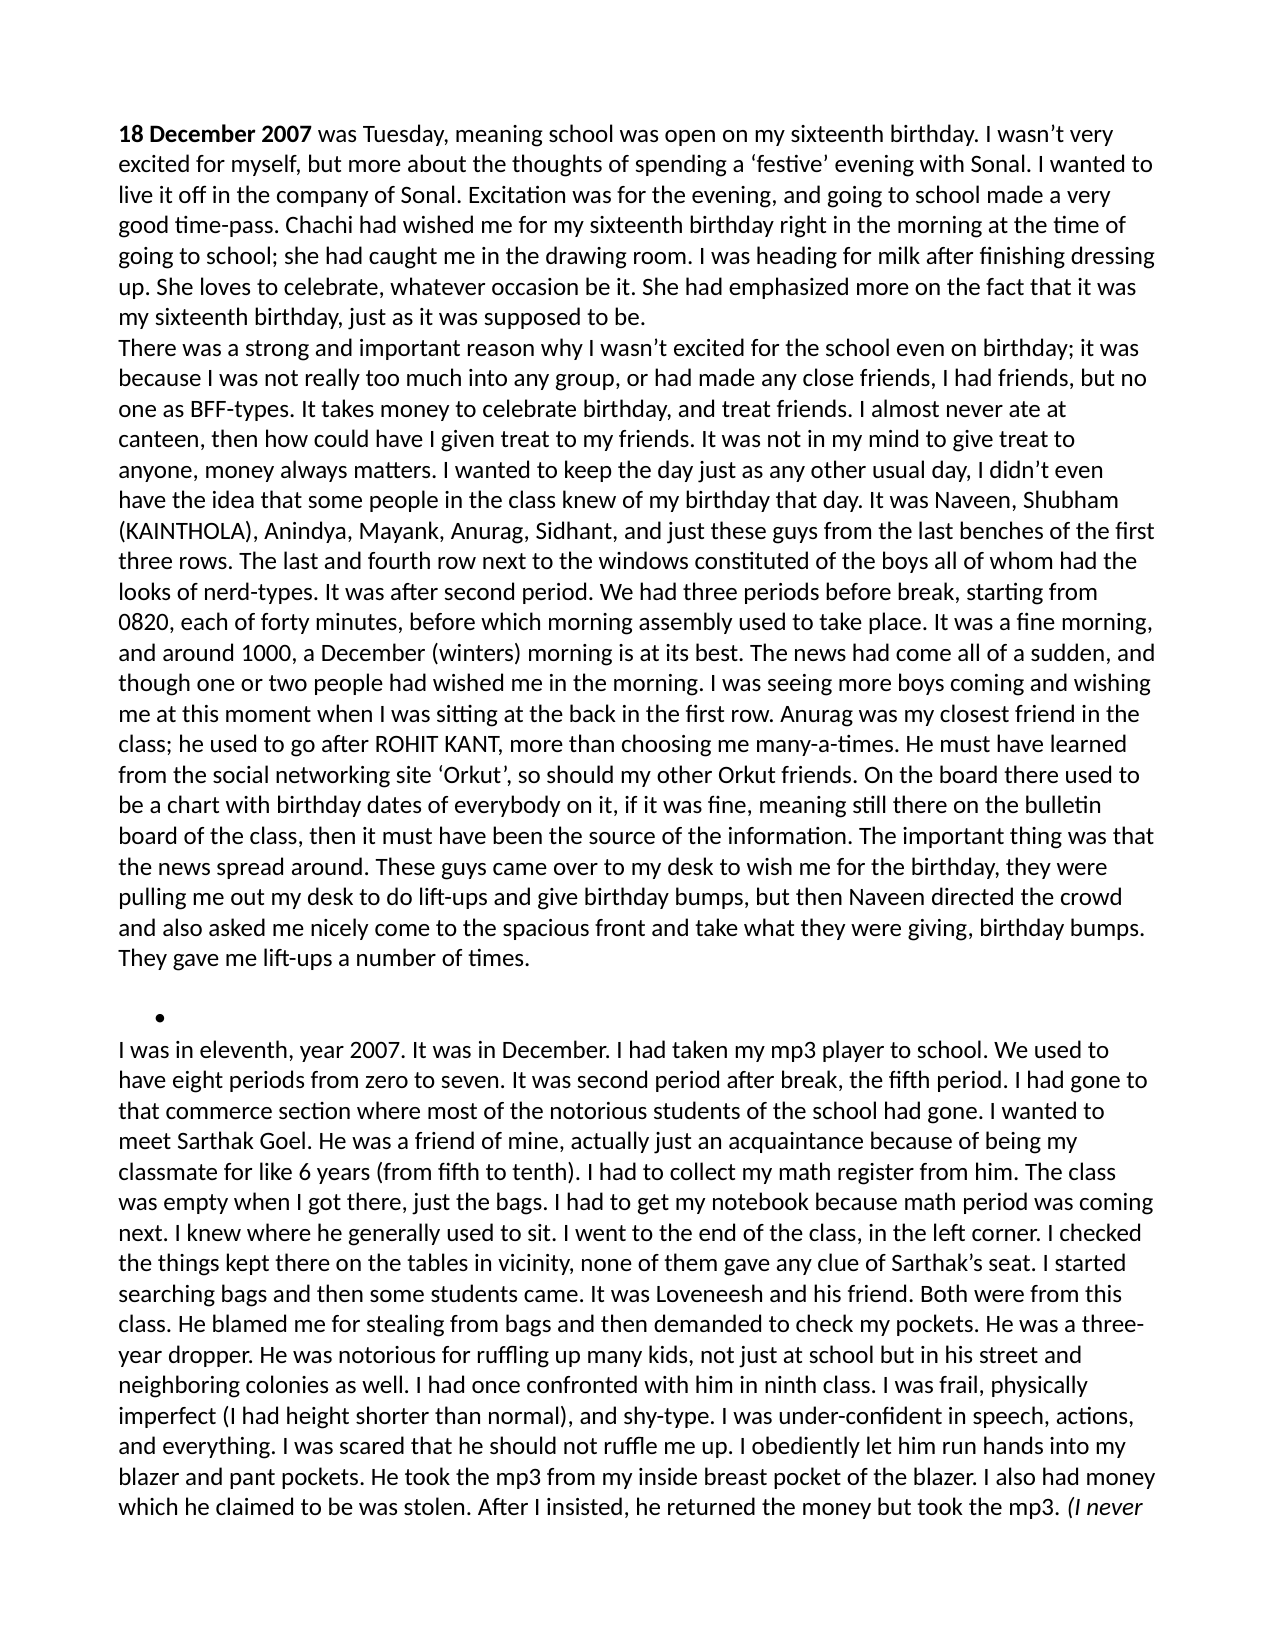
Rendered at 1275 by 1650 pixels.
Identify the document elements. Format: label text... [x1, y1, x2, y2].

text I was in eleventh, year 2007. It was in December. I had taken my mp3 player to school. We used to have eight periods from zero to seven. It was second period after break, the fifth period. I had gone to that commerce section where most of the notorious students of the school had gone. I wanted to meet Sarthak Goel. He was a friend of mine, actually just an acquaintance because of being my classmate for like 6 years (from fifth to tenth). I had to collect my math register from him. The class was empty when I got there, just the bags. I had to get my notebook because math period was coming next. I knew where he generally used to sit. I went to the end of the class, in the left corner. I checked the things kept there on the tables in vicinity, none of them gave any clue of Sarthak’s seat. I started searching bags and then some students came. It was Loveneesh and his friend. Both were from this class. He blamed me for stealing from bags and then demanded to check my pockets. He was a three-year dropper. He was notorious for ruffling up many kids, not just at school but in his street and neighboring colonies as well. I had once confronted with him in ninth class. I was frail, physically imperfect (I had height shorter than normal), and shy-type. I was under-confident in speech, actions, and everything. I was scared that he should not ruffle me up. I obediently let him run hands into my blazer and pant pockets. He took the mp3 from my inside breast pocket of the blazer. I also had money which he claimed to be was stolen. After I insisted, he returned the money but took the mp3. (I never [118, 1034, 1157, 1522]
text There was a strong and important reason why I wasn’t excited for the school even on birthday; it was because I was not really too much into any group, or had made any close friends, I had friends, but no one as BFF-types. It takes money to celebrate birthday, and treat friends. I almost never ate at canteen, then how could have I given treat to my friends. It was not in my mind to give treat to anyone, money always matters. I wanted to keep the day just as any other usual day, I didn’t even have the idea that some people in the class knew of my birthday that day. It was Naveen, Shubham (KAINTHOLA), Anindya, Mayank, Anurag, Sidhant, and just these guys from the last benches of the first three rows. The last and fourth row next to the windows constituted of the boys all of whom had the looks of nerd-types. It was after second period. We had three periods before break, starting from 0820, each of forty minutes, before which morning assembly used to take place. It was a fine morning, and around 1000, a December (winters) morning is at its best. The news had come all of a sudden, and though one or two people had wished me in the morning. I was seeing more boys coming and wishing me at this moment when I was sitting at the back in the first row. Anurag was my closest friend in the class; he used to go after ROHIT KANT, more than choosing me many-a-times. He must have learned from the social networking site ‘Orkut’, so should my other Orkut friends. On the board there used to be a chart with birthday dates of everybody on it, if it was fine, meaning still there on the bulletin board of the class, then it must have been the source of the information. The important thing was that the news spread around. These guys came over to my desk to wish me for the birthday, they were pulling me out my desk to do lift-ups and give birthday bumps, but then Naveen directed the crowd and also asked me nicely come to the spacious front and take what they were giving, birthday bumps. They gave me lift-ups a number of times. [118, 332, 1157, 973]
text 18 December 2007 was Tuesday, meaning school was open on my sixteenth birthday. I wasn’t very excited for myself, but more about the thoughts of spending a ‘festive’ evening with Sonal. I wanted to live it off in the company of Sonal. Excitation was for the evening, and going to school made a very good time-pass. Chachi had wished me for my sixteenth birthday right in the morning at the time of going to school; she had caught me in the drawing room. I was heading for milk after finishing dressing up. She loves to celebrate, whatever occasion be it. She had emphasized more on the fact that it was my sixteenth birthday, just as it was supposed to be. [118, 118, 1157, 332]
